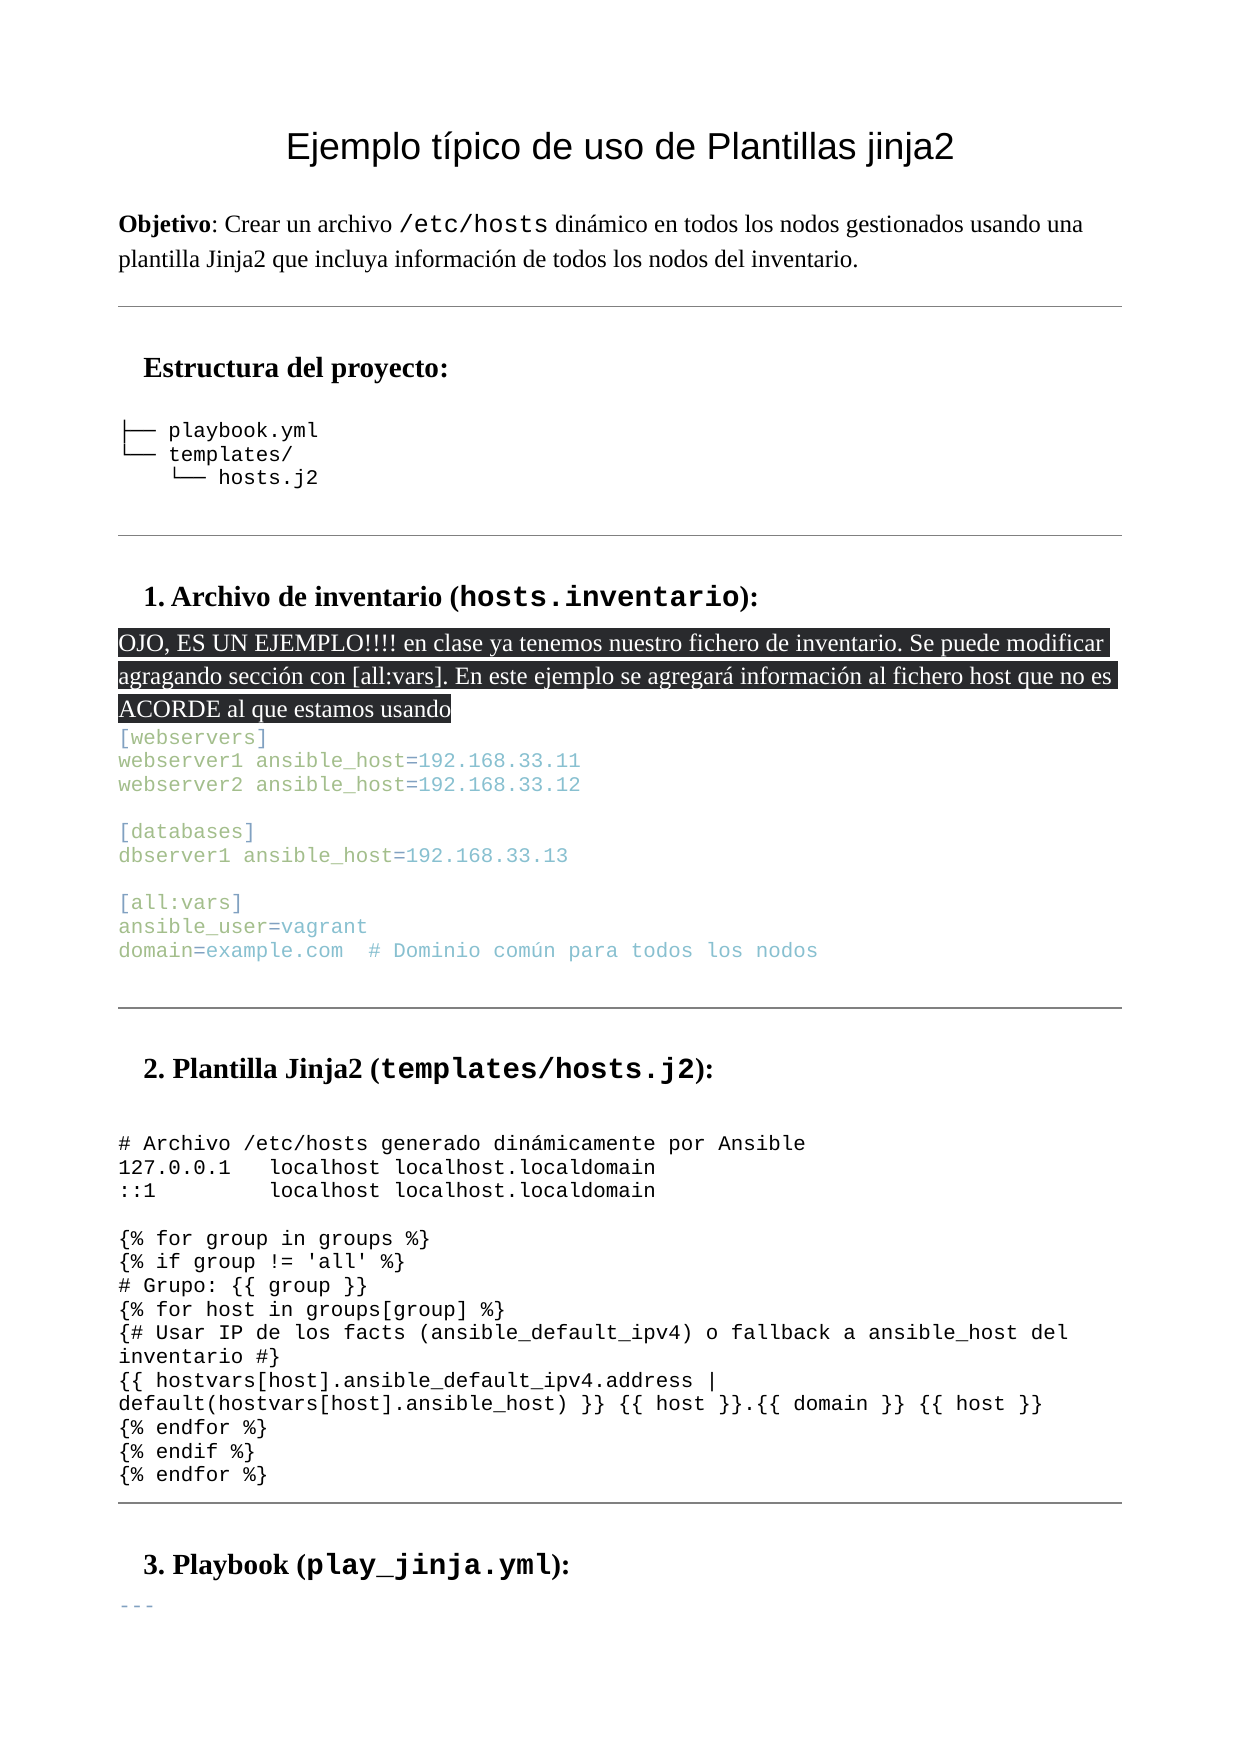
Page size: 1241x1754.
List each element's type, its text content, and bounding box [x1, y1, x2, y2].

text {% endfor %} [118, 1417, 1122, 1441]
text {% endfor %} [118, 1464, 1122, 1488]
text webserver1 ansible_host=192.168.33.11 [118, 751, 1122, 774]
text OJO, ES UN EJEMPLO!!!! en clase ya tenemos nuestro fichero de inventario. Se puede modificar agragando sección con [all:vars]. En este ejemplo se agregará información al fichero host que no es ACORDE al que estamos usando [118, 628, 1122, 723]
text # Archivo /etc/hosts generado dinámicamente por Ansible [118, 1133, 1122, 1157]
text ansible_user=vagrant [118, 916, 1122, 940]
subtitle Ejemplo típico de uso de Plantillas jinja2 [118, 124, 1122, 167]
subtitle 3. Playbook (play_jinja.yml): [143, 1547, 1122, 1583]
text └── templates/ [118, 444, 1122, 467]
text dbserver1 ansible_host=192.168.33.13 [118, 845, 1122, 869]
text ├── playbook.yml [118, 420, 1122, 444]
text ::1 localhost localhost.localdomain [118, 1181, 1122, 1204]
subtitle 1. Archivo de inventario (hosts.inventario): [143, 579, 1122, 615]
text {% for group in groups %} [118, 1228, 1122, 1251]
text {% if group != 'all' %} [118, 1251, 1122, 1275]
subtitle Estructura del proyecto: [143, 350, 1122, 384]
subtitle 2. Plantilla Jinja2 (templates/hosts.j2): [143, 1052, 1122, 1088]
text 127.0.0.1 localhost localhost.localdomain [118, 1157, 1122, 1181]
text └── hosts.j2 [118, 467, 1122, 491]
text {% endif %} [118, 1441, 1122, 1464]
text [databases] [118, 821, 1122, 845]
text webserver2 ansible_host=192.168.33.12 [118, 774, 1122, 798]
text {{ hostvars[host].ansible_default_ipv4.address | default(hostvars[host].ansible_host) }} {{ host }}.{{ domain }} {{ host }} [118, 1370, 1122, 1417]
text domain=example.com # Dominio común para todos los nodos [118, 940, 1122, 963]
text # Grupo: {{ group }} [118, 1275, 1122, 1299]
text {% for host in groups[group] %} [118, 1299, 1122, 1322]
text [webservers] [118, 727, 1122, 751]
text [all:vars] [118, 892, 1122, 916]
text Objetivo: Crear un archivo /etc/hosts dinámico en todos los nodos gestionados usando una plantilla Jinja2 que incluya información de todos los nodos del inventario. [118, 209, 1122, 273]
text --- [118, 1595, 1122, 1619]
text {# Usar IP de los facts (ansible_default_ipv4) o fallback a ansible_host del inventario #} [118, 1322, 1122, 1370]
